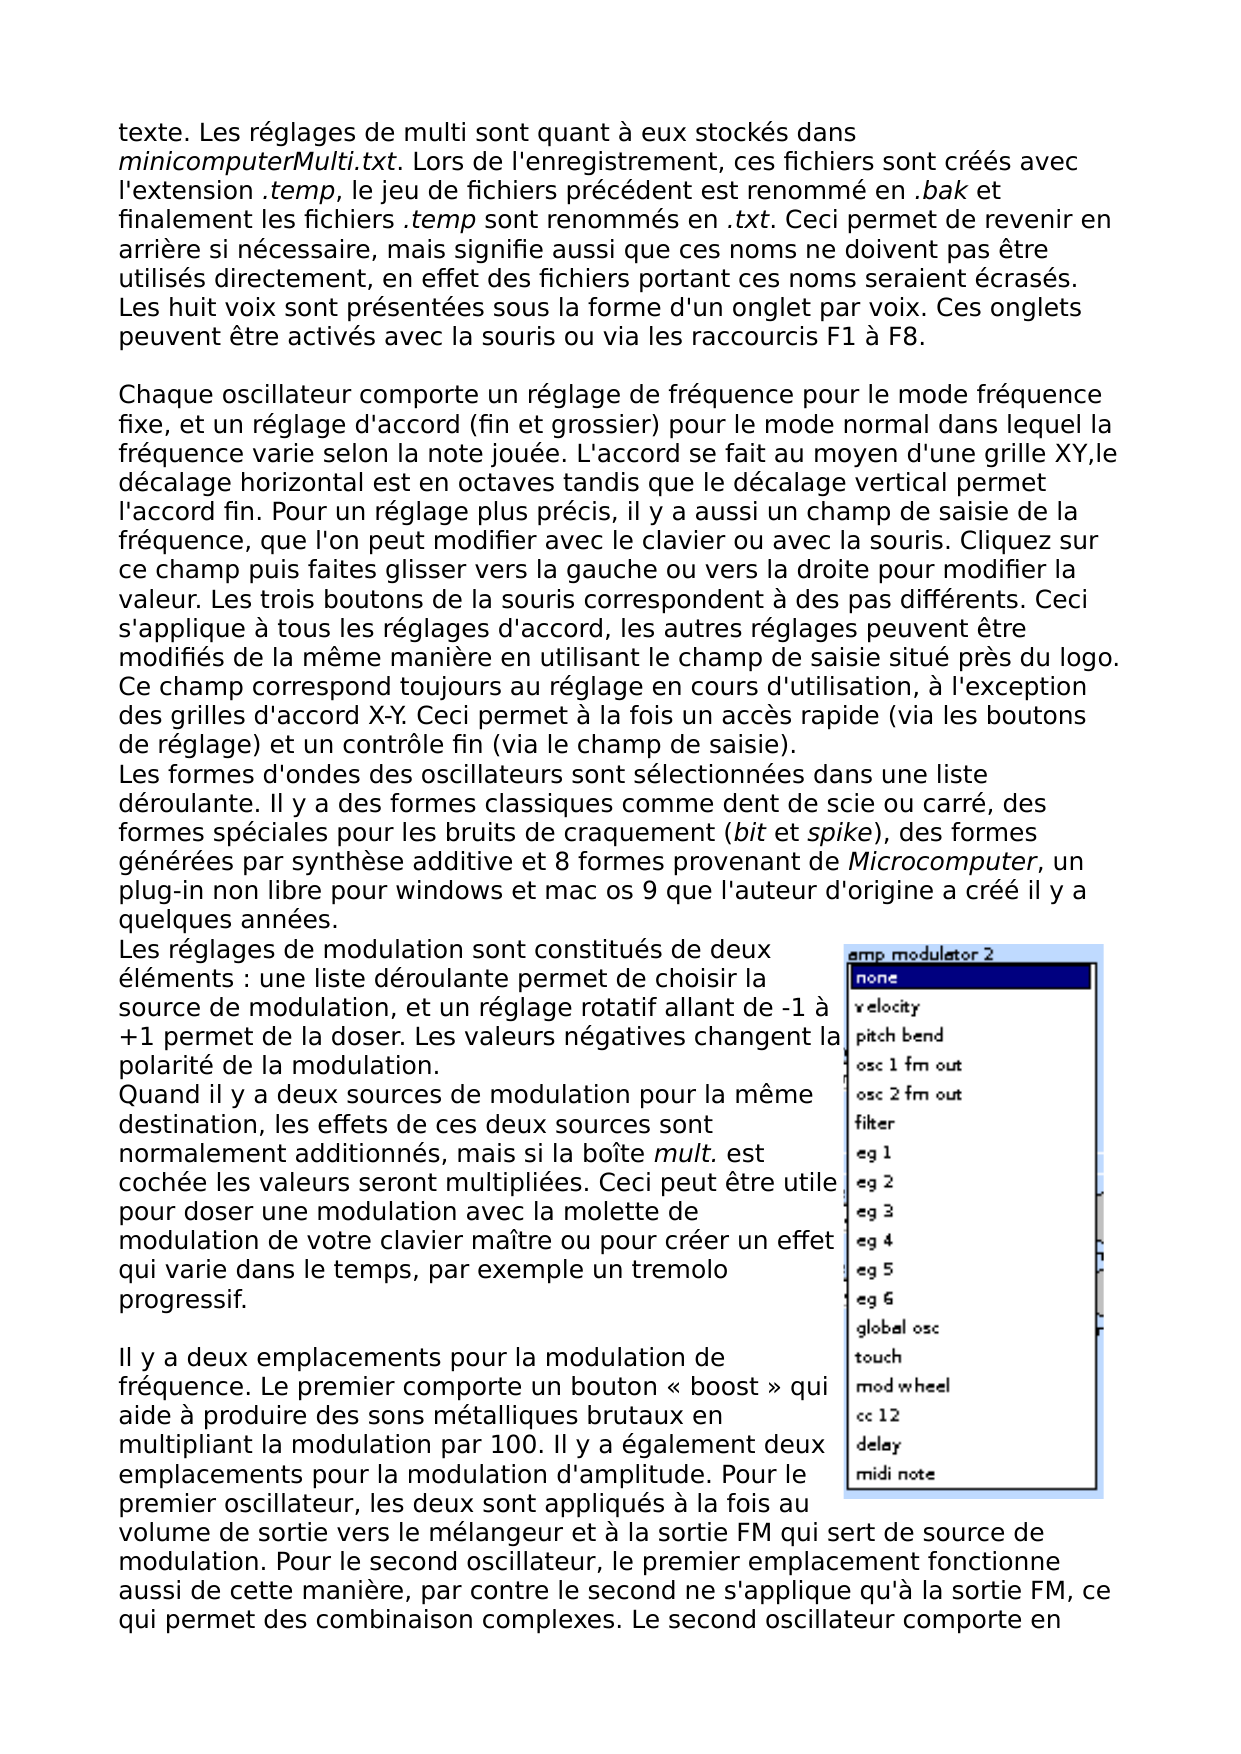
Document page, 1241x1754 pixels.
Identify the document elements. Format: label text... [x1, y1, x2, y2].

text Il y a deux emplacements pour la modulation de fréquence. Le premier comporte un bouton « boost » qui aide à produire des sons métalliques brutaux en multipliant la modulation par 100. Il y a également deux emplacements pour la modulation d'amplitude. Pour le premier oscillateur, les deux sont appliqués à la fois au volume de sortie vers le mélangeur et à la sortie FM qui sert de source de modulation. Pour le second oscillateur, le premier emplacement fonctionne aussi de cette manière, par contre le second ne s'applique qu'à la sortie FM, ce qui permet des combinaison complexes. Le second oscillateur comporte en [118, 1343, 1122, 1635]
text texte. Les réglages de multi sont quant à eux stockés dans minicomputerMulti.txt. Lors de l'enregistrement, ces fichiers sont créés avec l'extension .temp, le jeu de fichiers précédent est renommé en .bak et finalement les fichiers .temp sont renommés en .txt. Ceci permet de revenir en arrière si nécessaire, mais signifie aussi que ces noms ne doivent pas être utilisés directement, en effet des fichiers portant ces noms seraient écrasés. [118, 118, 1122, 293]
text Les réglages de modulation sont constitués de deux éléments : une liste déroulante permet de choisir la source de modulation, et un réglage rotatif allant de -1 à +1 permet de la doser. Les valeurs négatives changent la polarité de la modulation. [118, 935, 1122, 1081]
text Les formes d'ondes des oscillateurs sont sélectionnées dans une liste déroulante. Il y a des formes classiques comme dent de scie ou carré, des formes spéciales pour les bruits de craquement (bit et spike), des formes générées par synthèse additive et 8 formes provenant de Microcomputer, un plug-in non libre pour windows et mac os 9 que l'auteur d'origine a créé il y a quelques années. [118, 760, 1122, 935]
picture [843, 944, 1104, 1499]
text Quand il y a deux sources de modulation pour la même destination, les effets de ces deux sources sont normalement additionnés, mais si la boîte mult. est cochée les valeurs seront multipliées. Ceci peut être utile pour doser une modulation avec la molette de modulation de votre clavier maître ou pour créer un effet qui varie dans le temps, par exemple un tremolo progressif. [118, 1081, 843, 1314]
text Chaque oscillateur comporte un réglage de fréquence pour le mode fréquence fixe, et un réglage d'accord (fin et grossier) pour le mode normal dans lequel la fréquence varie selon la note jouée. L'accord se fait au moyen d'une grille X­Y,le décalage horizontal est en octaves tandis que le décalage vertical permet l'accord fin. Pour un réglage plus précis, il y a aussi un champ de saisie de la fréquence, que l'on peut modifier avec le clavier ou avec la souris. Cliquez sur ce champ puis faites glisser vers la gauche ou vers la droite pour modifier la valeur. Les trois boutons de la souris correspondent à des pas différents. Ceci s'applique à tous les réglages d'accord, les autres réglages peuvent être modifiés de la même manière en utilisant le champ de saisie situé près du logo. Ce champ correspond toujours au réglage en cours d'utilisation, à l'exception des grilles d'accord X-Y. Ceci permet à la fois un accès rapide (via les boutons de réglage) et un contrôle fin (via le champ de saisie). [118, 381, 1122, 760]
text Les huit voix sont présentées sous la forme d'un onglet par voix. Ces onglets peuvent être activés avec la souris ou via les raccourcis F1 à F8. [118, 293, 1122, 351]
